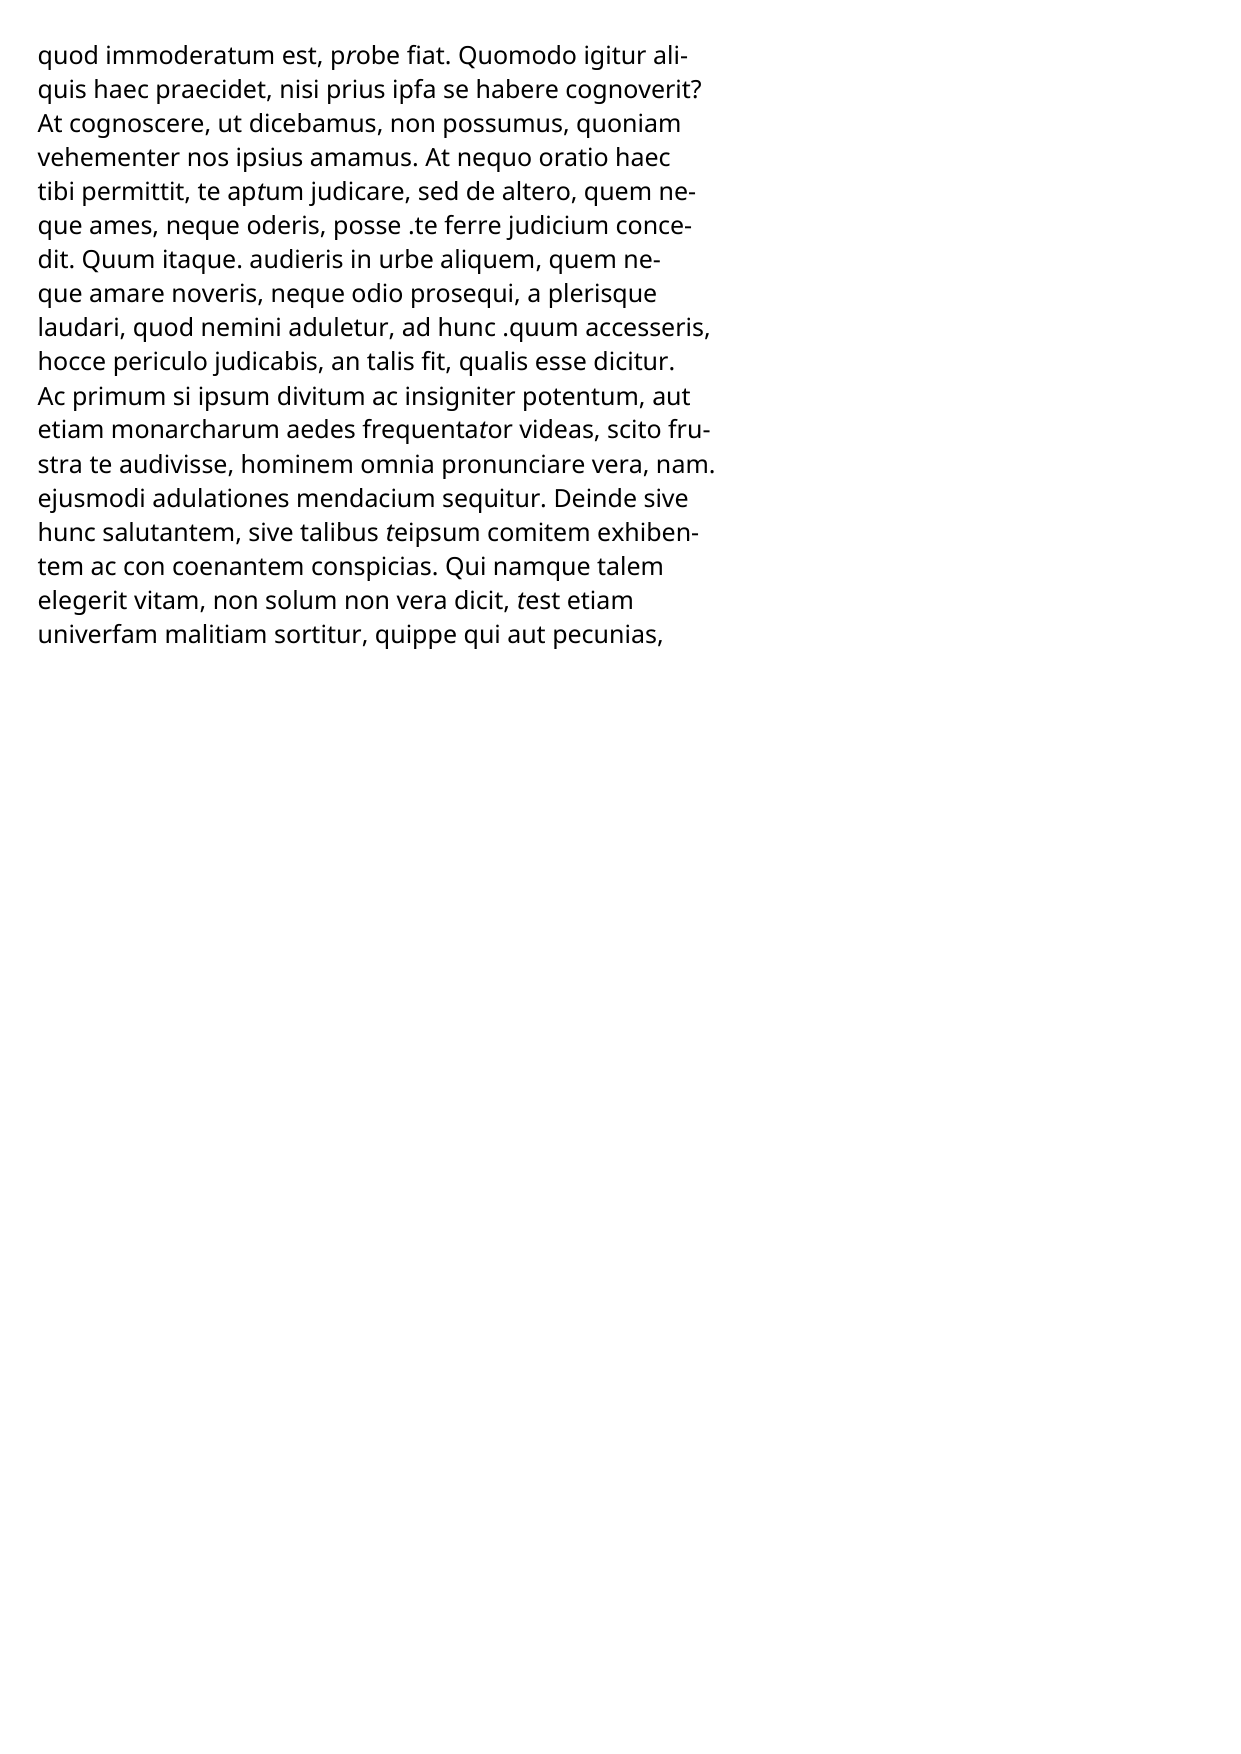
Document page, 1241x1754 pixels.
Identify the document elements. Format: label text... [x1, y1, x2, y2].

text quod immoderatum est, probe fiat. Quomodo igitur ali- quis haec praecidet, nisi prius ipfa se habere cognoverit? At cognoscere, ut dicebamus, non possumus, quoniam vehementer nos ipsius amamus. At nequo oratio haec tibi permittit, te aptum judicare, sed de altero, quem ne- que ames, neque oderis, posse .te ferre judicium conce- dit. Quum itaque. audieris in urbe aliquem, quem ne- que amare noveris, neque odio prosequi, a plerisque laudari, quod nemini aduletur, ad hunc .quum accesseris, hocce periculo judicabis, an talis fit, qualis esse dicitur. Ac primum si ipsum divitum ac insigniter potentum, aut etiam monarcharum aedes frequentator videas, scito fru- stra te audivisse, hominem omnia pronunciare vera, nam. ejusmodi adulationes mendacium sequitur. Deinde sive hunc salutantem, sive talibus teipsum comitem exhiben- tem ac con coenantem conspicias. Qui namque talem elegerit vitam, non solum non vera dicit, test etiam univerfam malitiam sortitur, quippe qui aut pecunias, [37, 37, 1203, 651]
